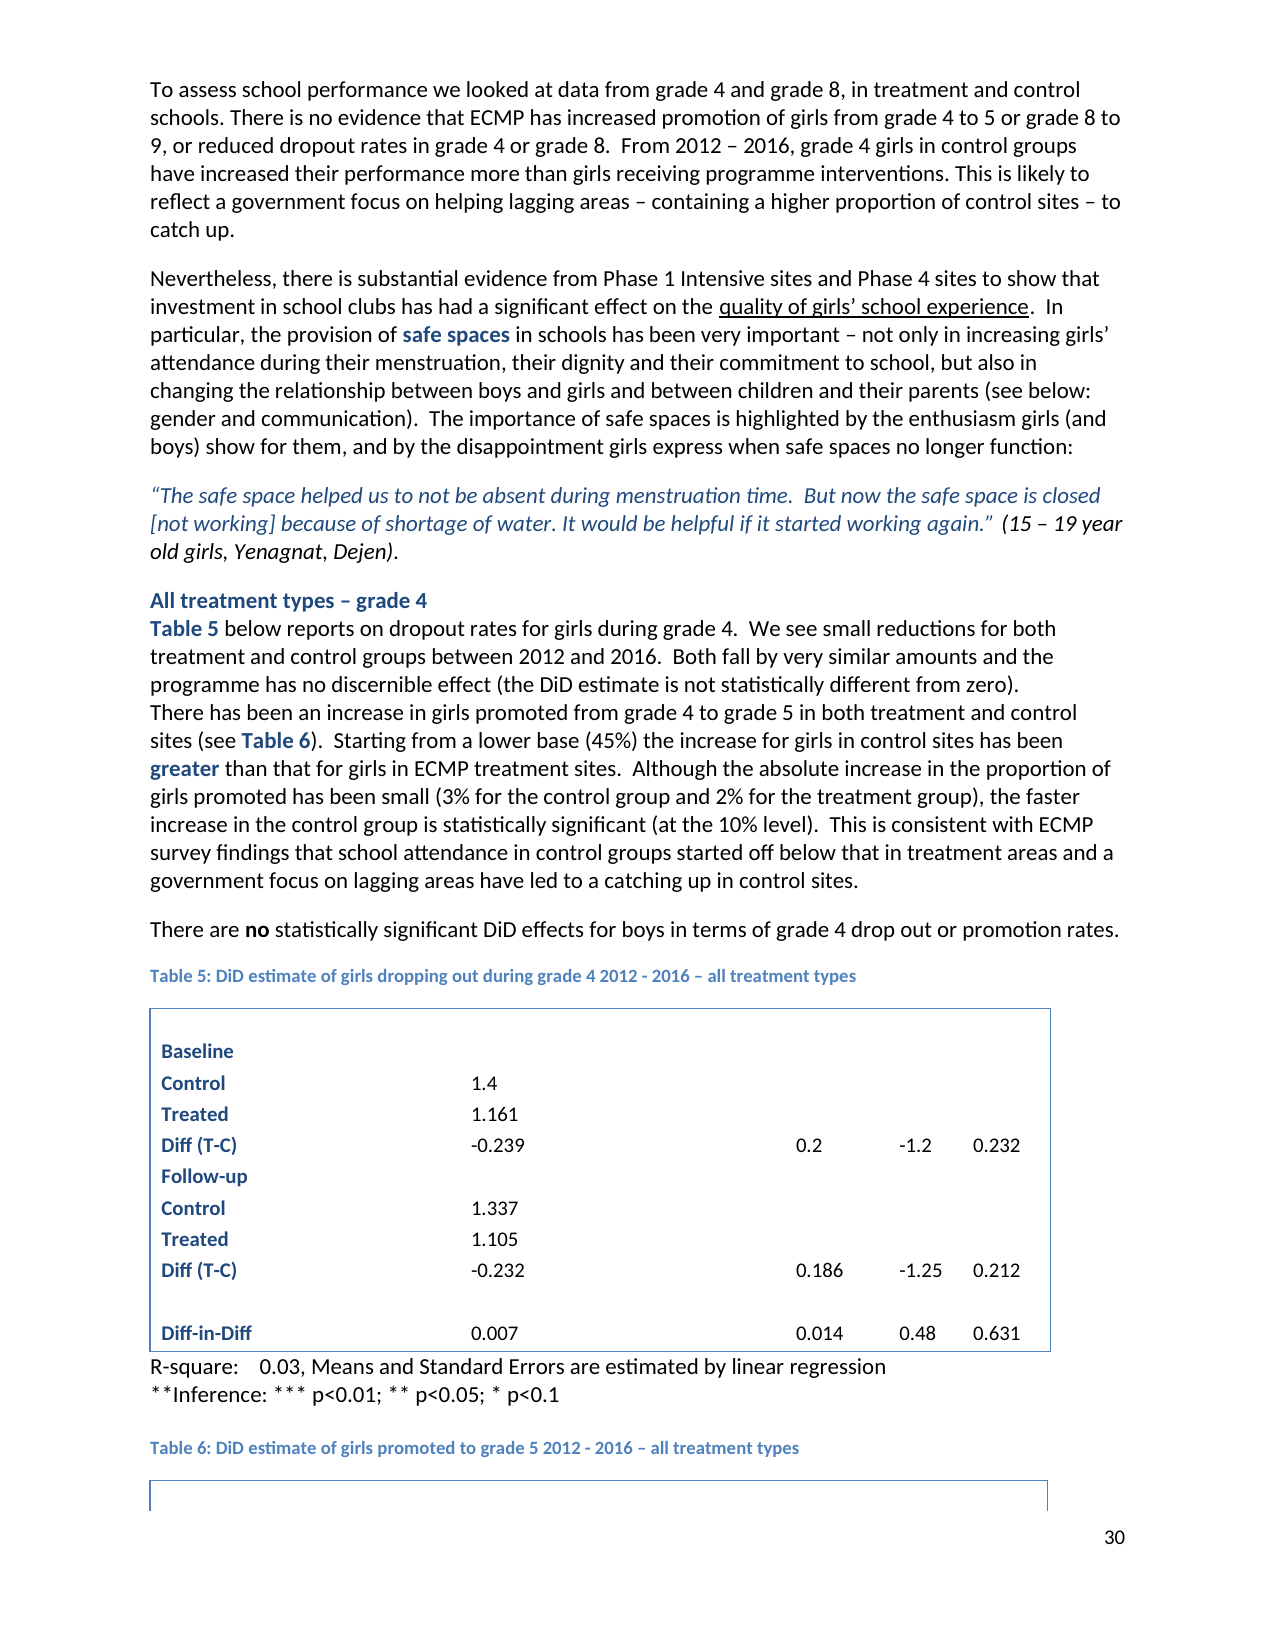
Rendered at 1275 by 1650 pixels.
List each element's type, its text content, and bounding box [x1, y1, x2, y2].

table_cell [888, 1195, 962, 1226]
text To assess school performance we looked at data from grade 4 and grade 8, in treatment and control schools. There is no evidence that ECMP has increased promotion of girls from grade 4 to 5 or grade 8 to 9, or reduced dropout rates in grade 4 or grade 8. From 2012 – 2016, grade 4 girls in control groups have increased their performance more than girls receiving programme interventions. This is likely to reflect a government focus on helping lagging areas – containing a higher proportion of control sites – to catch up. [150, 75, 1125, 243]
table_cell [888, 1226, 962, 1257]
table_cell Baseline [151, 1039, 459, 1070]
text All treatment types – grade 4 [150, 586, 1125, 614]
table_cell [962, 1039, 1050, 1070]
table_cell [460, 1164, 784, 1195]
table_cell [962, 1164, 1050, 1195]
table_header S. Err. [785, 1009, 888, 1039]
text Table 5: DiD estimate of girls dropping out during grade 4 2012 - 2016 – all treatment types [150, 964, 1125, 987]
table_cell [460, 1039, 784, 1070]
table_header Outcome var. [151, 1481, 353, 1511]
table_header P>t [962, 1009, 1050, 1039]
table_cell -0.239 [460, 1133, 784, 1164]
table_cell 1.105 [460, 1226, 784, 1257]
table_header Outcome var. [151, 1009, 459, 1039]
table_cell [785, 1039, 888, 1070]
table_header P>t [874, 1481, 1047, 1511]
text Nevertheless, there is substantial evidence from Phase 1 Intensive sites and Phase 4 sites to show that investment in school clubs has had a significant effect on the quality of girls’ school experience. In particular, the provision of safe spaces in schools has been very important – not only in increasing girls’ attendance during their menstruation, their dignity and their commitment to school, but also in changing the relationship between boys and girls and between children and their parents (see below: gender and communication). The importance of safe spaces is highlighted by the enthusiasm girls (and boys) show for them, and by the disappointment girls express when safe spaces no longer function: [150, 264, 1125, 460]
table_header PrGirlsDr grade 4 [460, 1009, 784, 1039]
table_cell [962, 1289, 1050, 1320]
table_cell [888, 1039, 962, 1070]
table_cell 1.161 [460, 1101, 784, 1132]
table_cell Treated [151, 1101, 459, 1132]
table_cell 0.014 [785, 1320, 888, 1351]
table_cell Diff (T-C) [151, 1133, 459, 1164]
table_cell 0.186 [785, 1258, 888, 1289]
table_cell [888, 1070, 962, 1101]
table_cell [785, 1101, 888, 1132]
table_cell [962, 1101, 1050, 1132]
table_cell -1.25 [888, 1258, 962, 1289]
table_cell Follow-up [151, 1164, 459, 1195]
text R-square: 0.03, Means and Standard Errors are estimated by linear regression [150, 1352, 1125, 1380]
table_cell -1.2 [888, 1133, 962, 1164]
table_cell [888, 1289, 962, 1320]
table_cell 0.007 [460, 1320, 784, 1351]
table_cell [962, 1070, 1050, 1101]
table_header t [888, 1009, 962, 1039]
table_cell [151, 1289, 459, 1320]
table_cell -0.232 [460, 1258, 784, 1289]
table_header S. Err. [527, 1481, 700, 1511]
table_cell 1.4 [460, 1070, 784, 1101]
text “The safe space helped us to not be absent during menstruation time. But now the safe space is closed [not working] because of shortage of water. It would be helpful if it started working again.” (15 – 19 year old girls, Yenagnat, Dejen). [150, 481, 1125, 565]
table_cell 0.212 [962, 1258, 1050, 1289]
table_cell Diff (T-C) [151, 1258, 459, 1289]
table_header T [700, 1481, 874, 1511]
table_cell 0.631 [962, 1320, 1050, 1351]
table_cell [785, 1070, 888, 1101]
table_cell [962, 1195, 1050, 1226]
table_cell [785, 1289, 888, 1320]
table_cell [785, 1164, 888, 1195]
table_cell 1.337 [460, 1195, 784, 1226]
table_cell Diff-in-Diff [151, 1320, 459, 1351]
table_cell 0.2 [785, 1133, 888, 1164]
table_cell Control [151, 1195, 459, 1226]
text Table 6: DiD estimate of girls promoted to grade 5 2012 - 2016 – all treatment types [150, 1436, 1125, 1459]
table_cell [962, 1226, 1050, 1257]
table_cell 0.232 [962, 1133, 1050, 1164]
table_cell [888, 1101, 962, 1132]
table_cell Control [151, 1070, 459, 1101]
text **Inference: *** p<0.01; ** p<0.05; * p<0.1 [150, 1380, 1125, 1408]
text Table 5 below reports on dropout rates for girls during grade 4. We see small reductions for both treatment and control groups between 2012 and 2016. Both fall by very similar amounts and the programme has no discernible effect (the DiD estimate is not statistically different from zero). [150, 614, 1125, 698]
table_cell [785, 1226, 888, 1257]
table_cell 0.48 [888, 1320, 962, 1351]
table_cell [460, 1289, 784, 1320]
text There has been an increase in girls promoted from grade 4 to grade 5 in both treatment and control sites (see Table 6). Starting from a lower base (45%) the increase for girls in control sites has been greater than that for girls in ECMP treatment sites. Although the absolute increase in the proportion of girls promoted has been small (3% for the control group and 2% for the treatment group), the faster increase in the control group is statistically significant (at the 10% level). This is consistent with ECMP survey findings that school attendance in control groups started off below that in treatment areas and a government focus on lagging areas have led to a catching up in control sites. [150, 698, 1125, 894]
table_header PrGirlsprom [353, 1481, 527, 1511]
table_cell [888, 1164, 962, 1195]
table_cell [785, 1195, 888, 1226]
table_cell Treated [151, 1226, 459, 1257]
text There are no statistically significant DiD effects for boys in terms of grade 4 drop out or promotion rates. [150, 915, 1125, 943]
